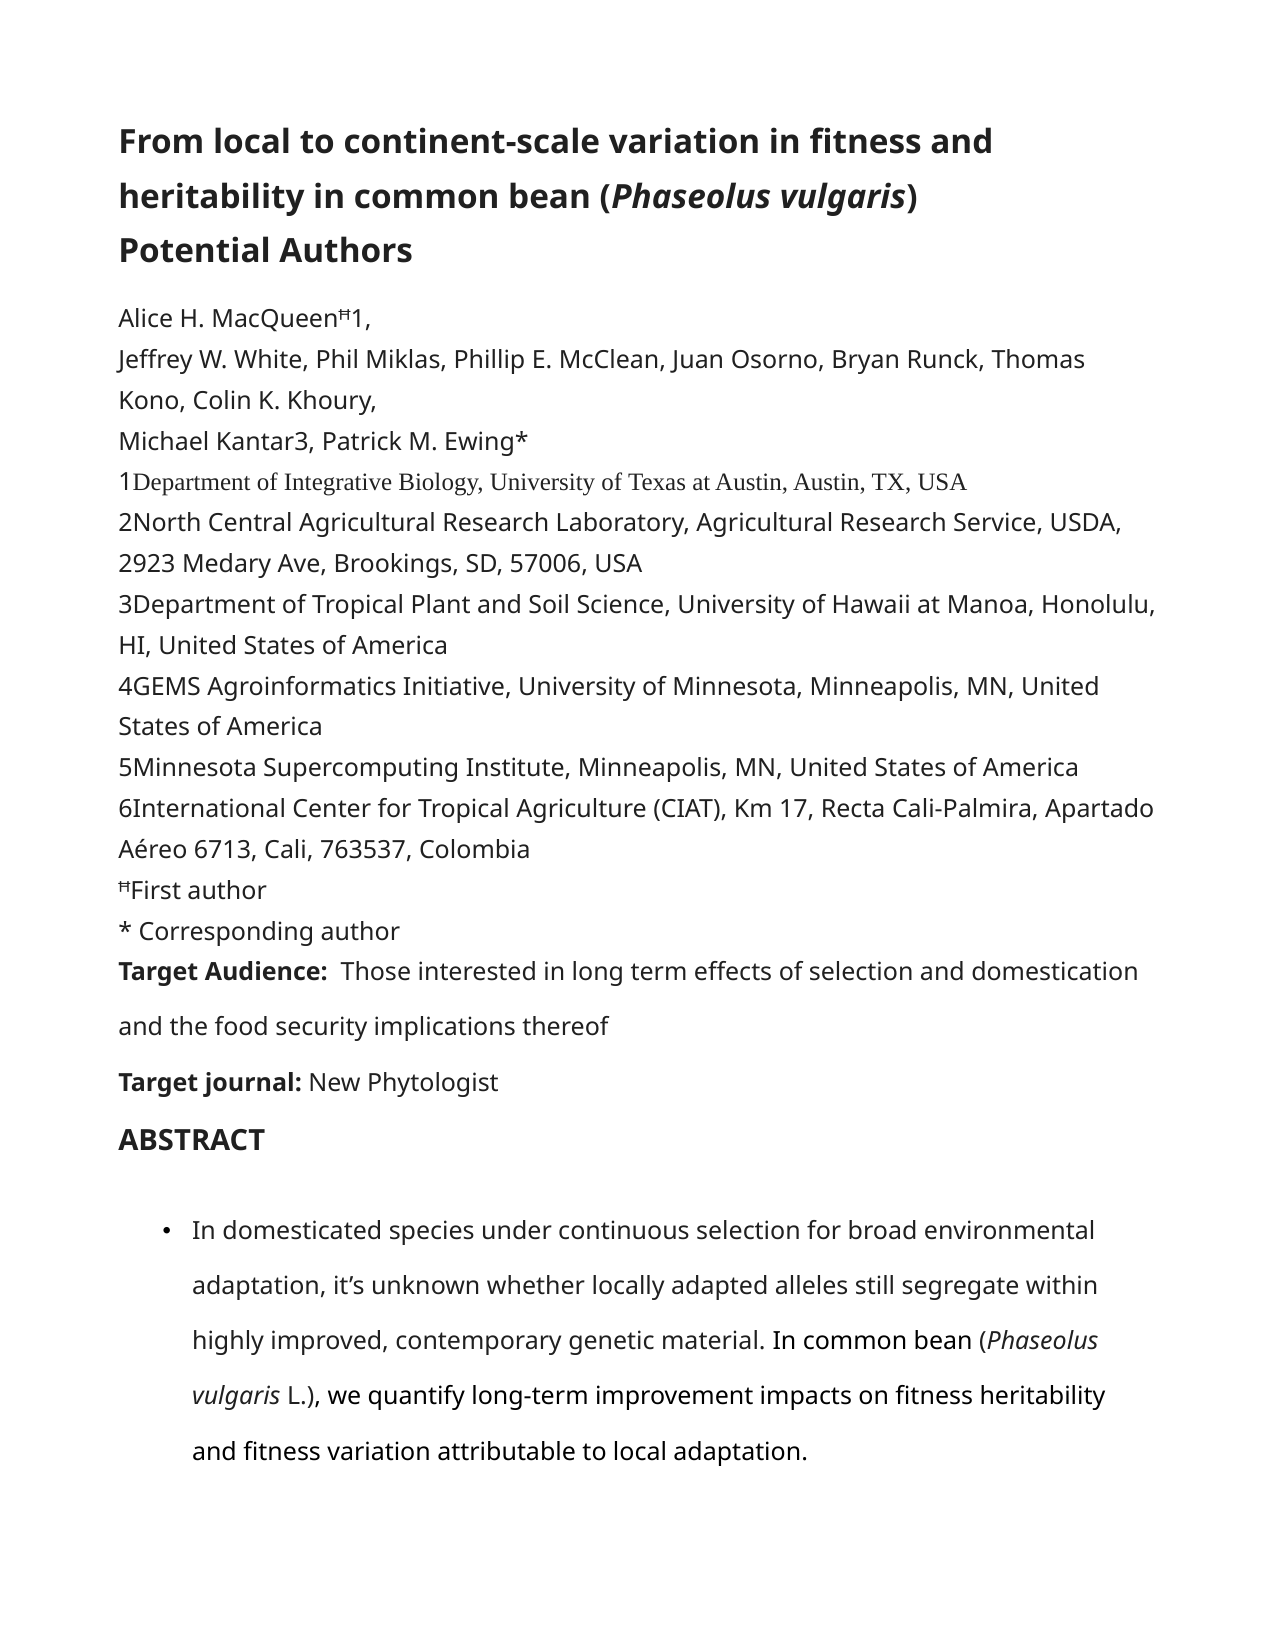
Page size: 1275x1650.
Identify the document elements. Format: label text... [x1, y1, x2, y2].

text Target Audience: Those interested in long term effects of selection and domestication and the food security implications thereof [118, 954, 1157, 1043]
text 6International Center for Tropical Agriculture (CIAT), Km 17, Recta Cali-Palmira, Apartado Aéreo 6713, Cali, 763537, Colombia [118, 791, 1157, 866]
text ꟸFirst author [118, 872, 1157, 906]
text 5Minnesota Supercomputing Institute, Minneapolis, MN, United States of America [118, 750, 1157, 784]
text From local to continent-scale variation in fitness and heritability in common bean (Phaseolus vulgaris) [118, 118, 1157, 218]
text 4GEMS Agroinformatics Initiative, University of Minnesota, Minneapolis, MN, United States of America [118, 668, 1157, 743]
text Michael Kantar3, Patrick M. Ewing* [118, 423, 1157, 457]
text 2North Central Agricultural Research Laboratory, Agricultural Research Service, USDA, 2923 Medary Ave, Brookings, SD, 57006, USA [118, 505, 1157, 580]
text 1Department of Integrative Biology, University of Texas at Austin, Austin, TX, USA [118, 464, 1157, 498]
text ABSTRACT [118, 1119, 1157, 1159]
text Potential Authors [118, 227, 1157, 272]
text Alice H. MacQueenꟸ1, [118, 301, 1157, 335]
text Jeffrey W. White, Phil Miklas, Phillip E. McClean, Juan Osorno, Bryan Runck, Thomas Kono, Colin K. Khoury, [118, 341, 1157, 416]
list In domesticated species under continuous selection for broad environmental adaptation, it’s unknown whether locally adapted alleles still segregate within highly improved, contemporary genetic material. In common bean (Phaseolus vulgaris L.), we quantify long-term improvement impacts on fitness heritability and fitness variation attributable to local adaptation. [162, 1213, 1157, 1467]
text 3Department of Tropical Plant and Soil Science, University of Hawaii at Manoa, Honolulu, HI, United States of America [118, 586, 1157, 661]
text * Corresponding author [118, 913, 1157, 947]
text Target journal: New Phytologist [118, 1064, 1157, 1098]
